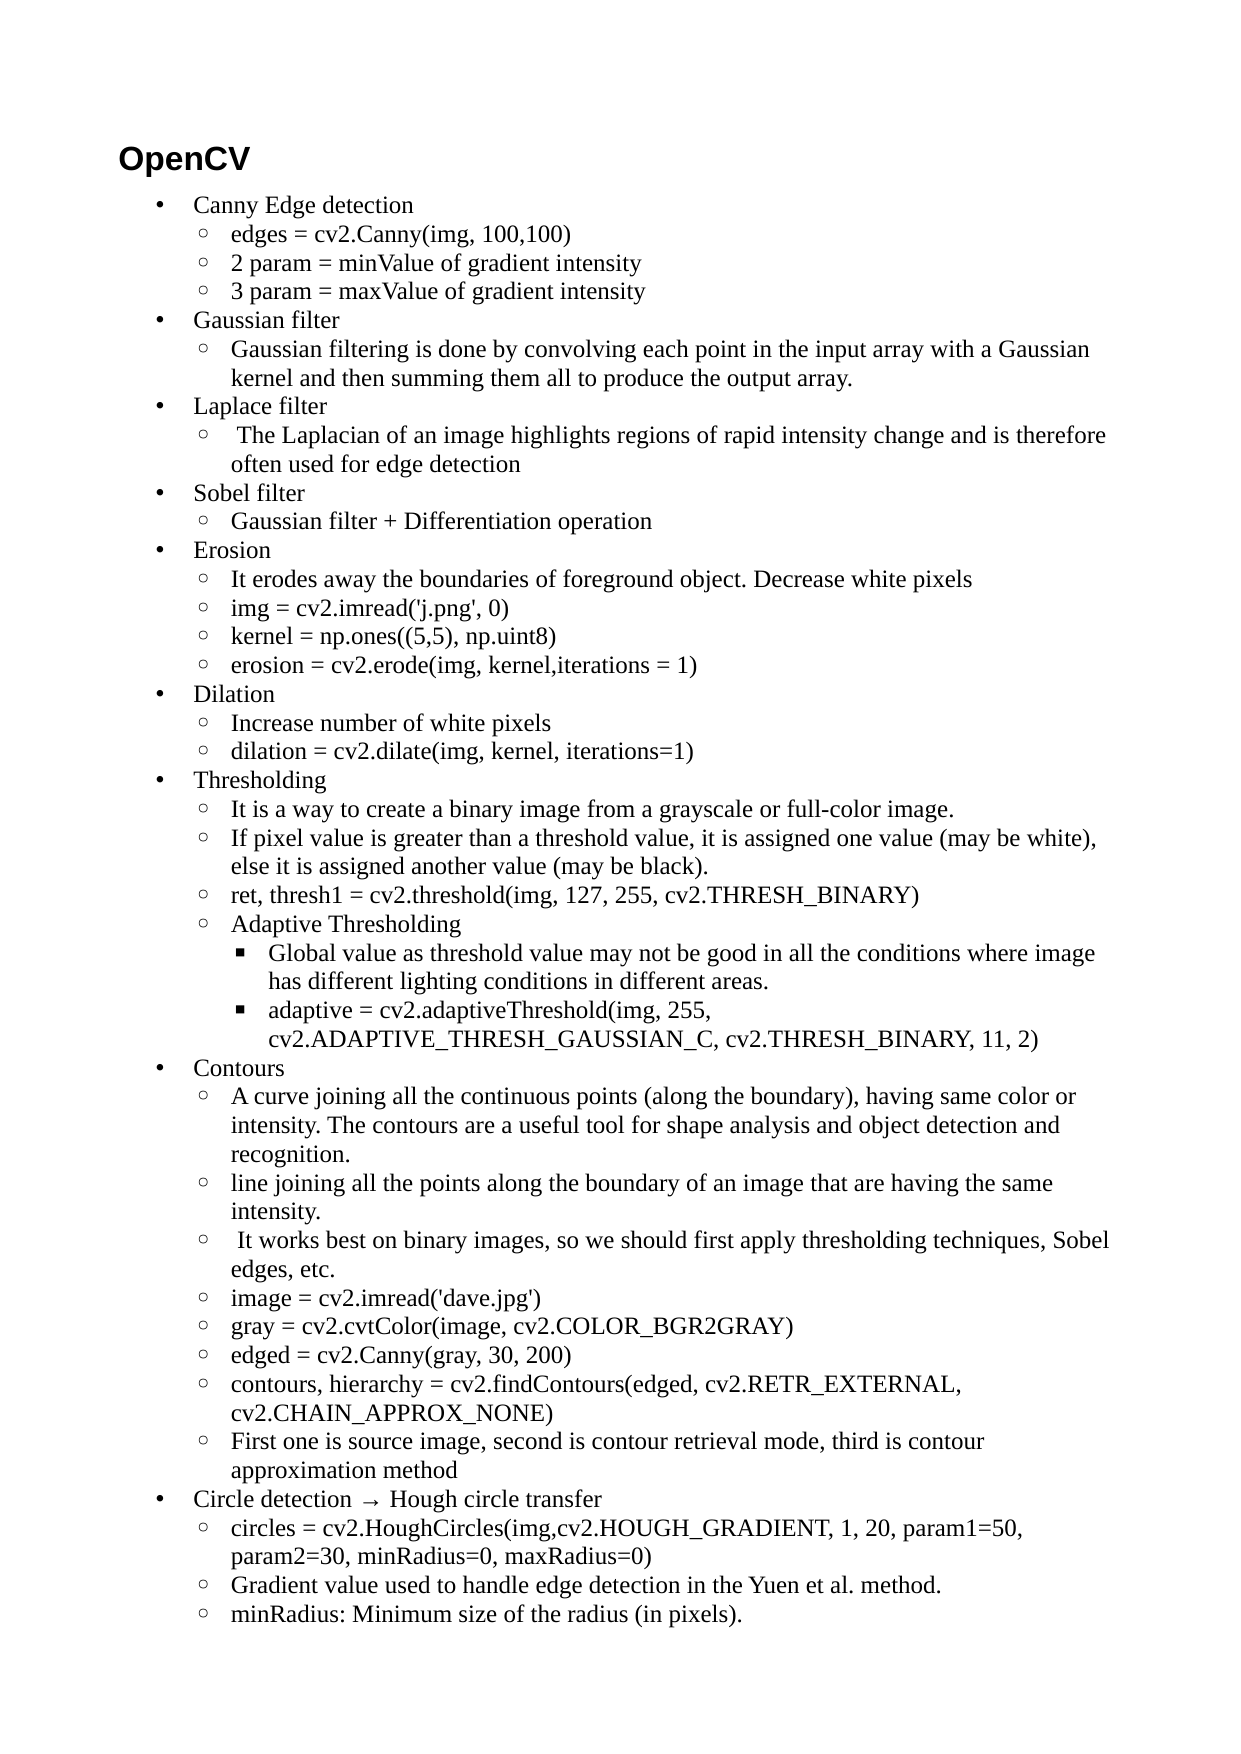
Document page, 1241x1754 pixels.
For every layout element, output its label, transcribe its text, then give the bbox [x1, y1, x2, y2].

list adaptive = cv2.adaptiveThreshold(img, 255, cv2.ADAPTIVE_THRESH_GAUSSIAN_C, cv2.THRESH_BINARY, 11, 2) [231, 995, 1122, 1053]
list Canny Edge detection [156, 190, 1122, 219]
list Gaussian filtering is done by convolving each point in the input array with a Gaussian kernel and then summing them all to produce the output array. [193, 334, 1122, 391]
list Thresholding [156, 765, 1122, 794]
list Laplace filter [156, 391, 1122, 420]
list First one is source image, second is contour retrieval mode, third is contour approximation method [193, 1426, 1122, 1484]
list gray = cv2.cvtColor(image, cv2.COLOR_BGR2GRAY) [193, 1311, 1122, 1340]
list dilation = cv2.dilate(img, kernel, iterations=1) [193, 736, 1122, 765]
list Erosion [156, 535, 1122, 564]
list Global value as threshold value may not be good in all the conditions where image has different lighting conditions in different areas. [231, 938, 1122, 995]
list It works best on binary images, so we should first apply thresholding techniques, Sobel edges, etc. [193, 1225, 1122, 1283]
list Gaussian filter [156, 305, 1122, 334]
list ret, thresh1 = cv2.threshold(img, 127, 255, cv2.THRESH_BINARY) [193, 880, 1122, 909]
list If pixel value is greater than a threshold value, it is assigned one value (may be white), else it is assigned another value (may be black). [193, 823, 1122, 880]
list Gradient value used to handle edge detection in the Yuen et al. method. [193, 1570, 1122, 1599]
list edged = cv2.Canny(gray, 30, 200) [193, 1340, 1122, 1369]
list kernel = np.ones((5,5), np.uint8) [193, 621, 1122, 650]
list Gaussian filter + Differentiation operation [193, 506, 1122, 535]
list erosion = cv2.erode(img, kernel,iterations = 1) [193, 650, 1122, 679]
list line joining all the points along the boundary of an image that are having the same intensity. [193, 1168, 1122, 1225]
list edges = cv2.Canny(img, 100,100) [193, 219, 1122, 248]
list It is a way to create a binary image from a grayscale or full-color image. [193, 794, 1122, 823]
list It erodes away the boundaries of foreground object. Decrease white pixels [193, 564, 1122, 593]
list 2 param = minValue of gradient intensity [193, 248, 1122, 276]
list A curve joining all the continuous points (along the boundary), having same color or intensity. The contours are a useful tool for shape analysis and object detection and recognition. [193, 1081, 1122, 1168]
list Dilation [156, 679, 1122, 708]
subtitle OpenCV [118, 139, 1122, 178]
list contours, hierarchy = cv2.findContours(edged, cv2.RETR_EXTERNAL, cv2.CHAIN_APPROX_NONE) [193, 1369, 1122, 1426]
list Circle detection → Hough circle transfer [156, 1484, 1122, 1513]
list Increase number of white pixels [193, 708, 1122, 736]
list Sobel filter [156, 478, 1122, 506]
list img = cv2.imread('j.png', 0) [193, 593, 1122, 621]
list minRadius: Minimum size of the radius (in pixels). [193, 1599, 1122, 1628]
list image = cv2.imread('dave.jpg') [193, 1283, 1122, 1311]
list The Laplacian of an image highlights regions of rapid intensity change and is therefore often used for edge detection [193, 420, 1122, 478]
list Contours [156, 1053, 1122, 1081]
list circles = cv2.HoughCircles(img,cv2.HOUGH_GRADIENT, 1, 20, param1=50, param2=30, minRadius=0, maxRadius=0) [193, 1513, 1122, 1570]
list Adaptive Thresholding [193, 909, 1122, 938]
list 3 param = maxValue of gradient intensity [193, 276, 1122, 305]
